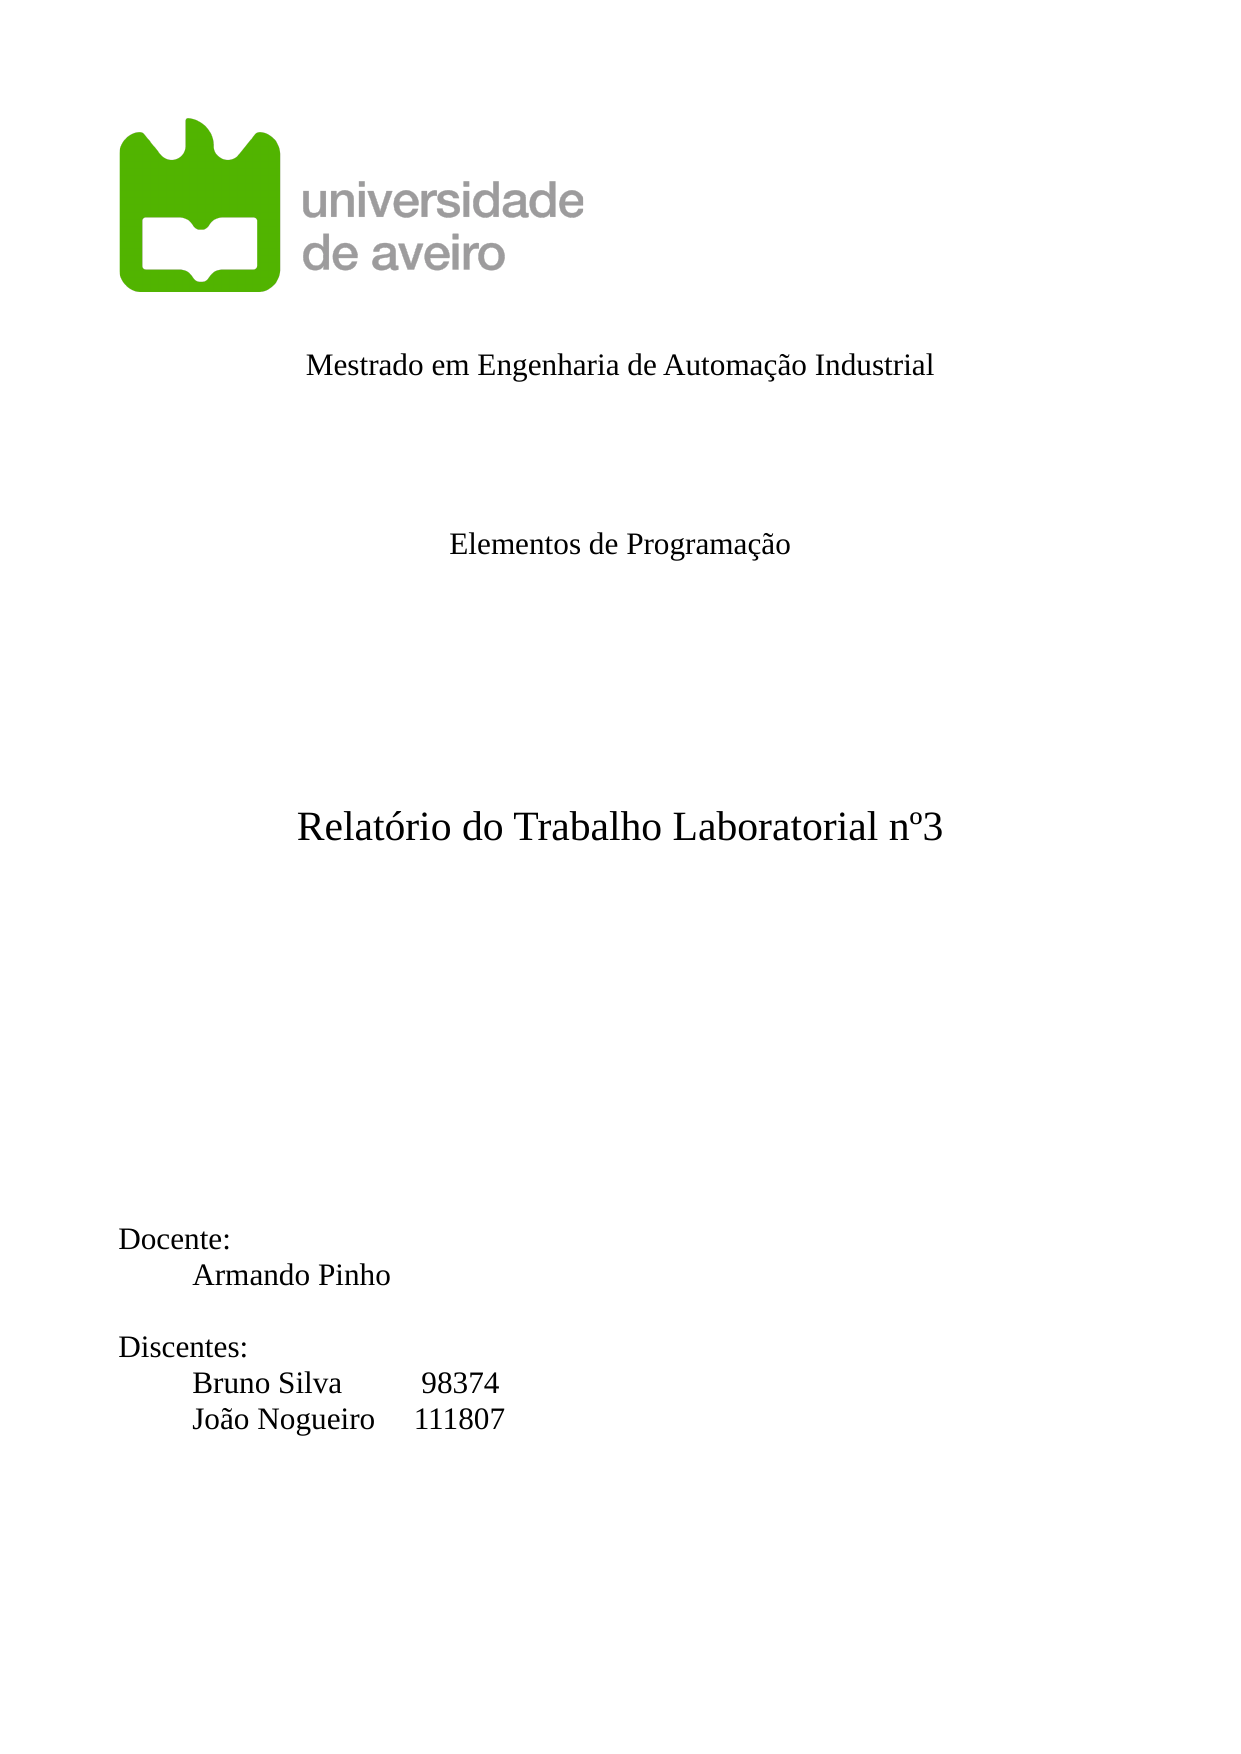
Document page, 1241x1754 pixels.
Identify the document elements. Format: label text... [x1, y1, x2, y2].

text Elementos de Programação [118, 525, 1122, 561]
text Relatório do Trabalho Laboratorial nº3 [118, 801, 1122, 849]
picture [119, 118, 584, 292]
text Bruno Silva 98374 [118, 1364, 1122, 1400]
text Mestrado em Engenharia de Automação Industrial [118, 346, 1122, 382]
text Docente: [118, 1220, 1122, 1256]
text Armando Pinho [118, 1256, 1122, 1292]
text Discentes: [118, 1328, 1122, 1364]
text João Nogueiro 111807 [118, 1400, 1122, 1436]
